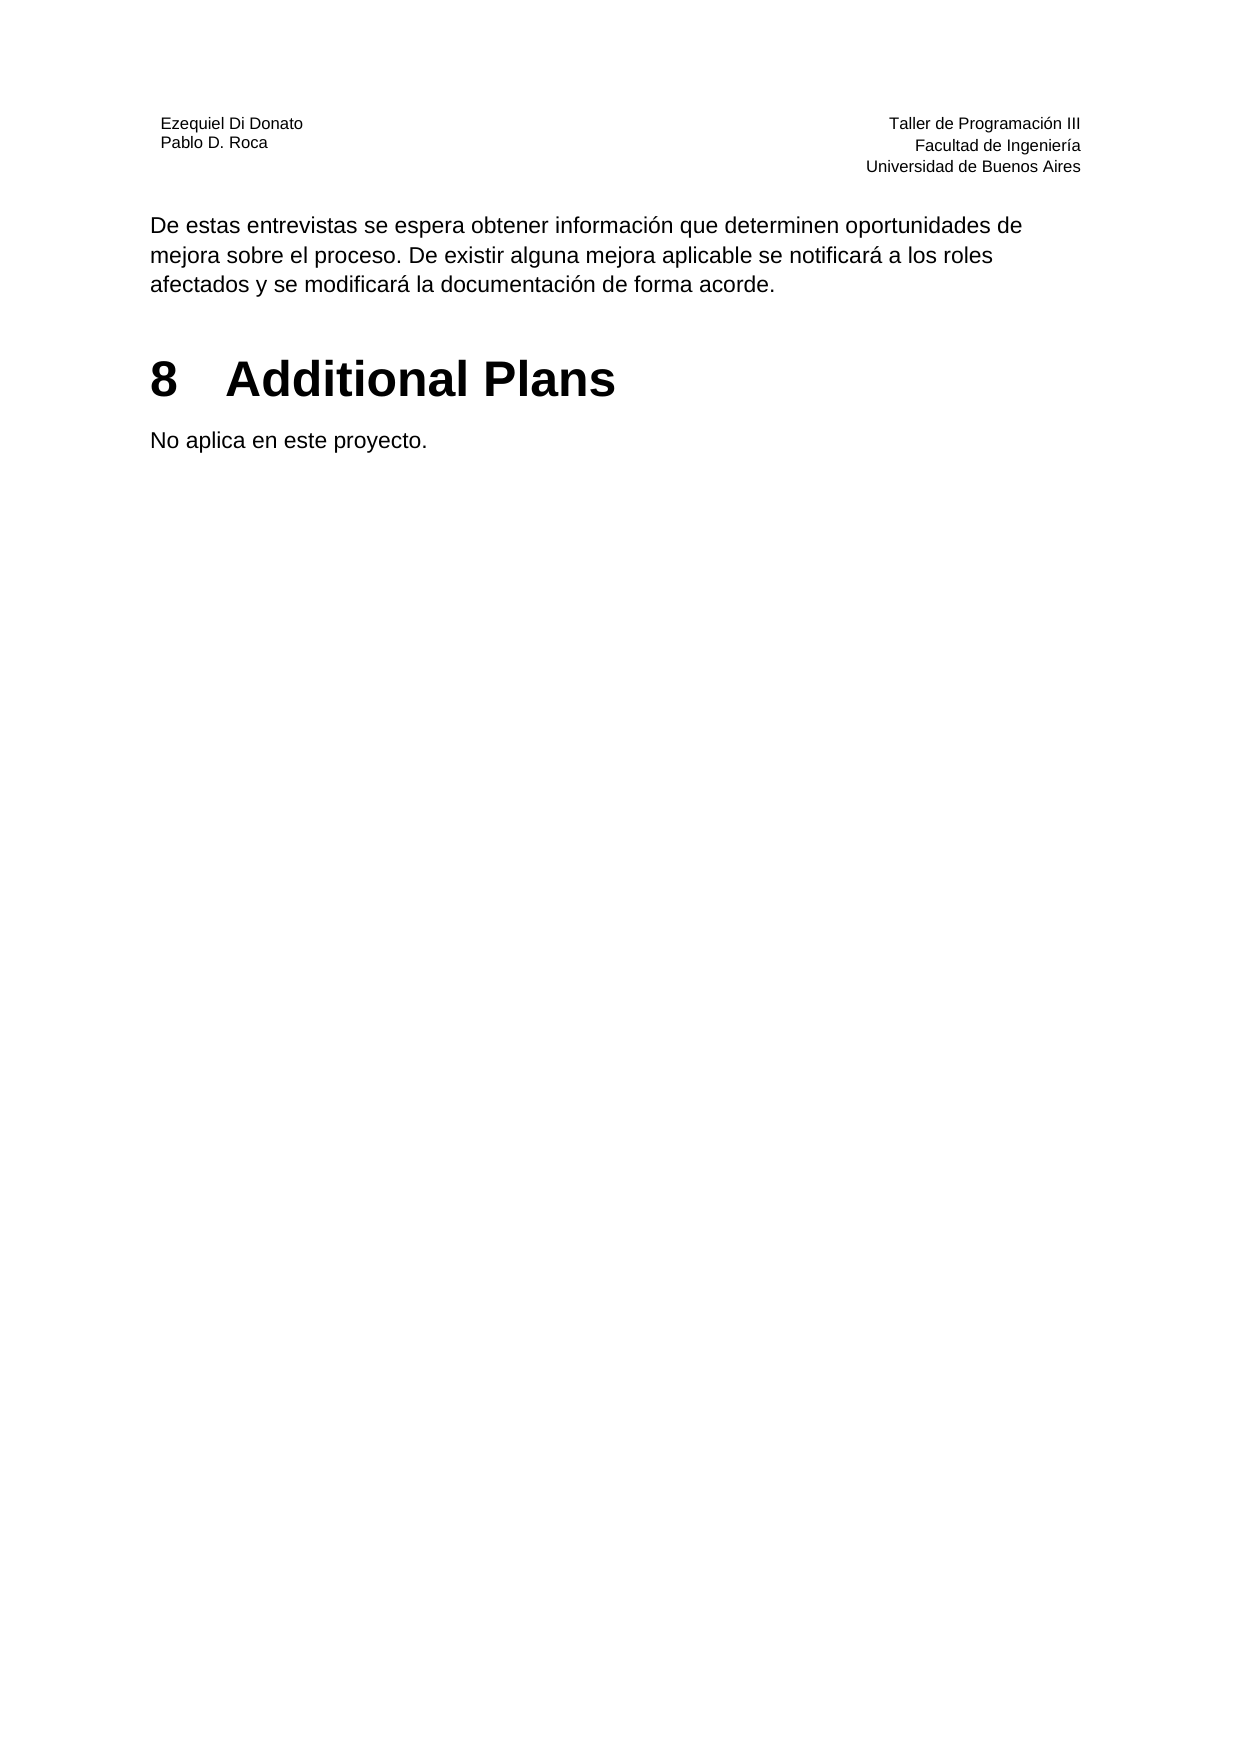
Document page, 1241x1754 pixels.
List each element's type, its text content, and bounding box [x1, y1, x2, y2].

text De estas entrevistas se espera obtener información que determinen oportunidades de mejora sobre el proceso. De existir alguna mejora aplicable se notificará a los roles afectados y se modificará la documentación de forma acorde. [150, 213, 1090, 297]
text No aplica en este proyecto. [150, 428, 1090, 453]
subtitle 8 Additional Plans [150, 351, 1090, 407]
